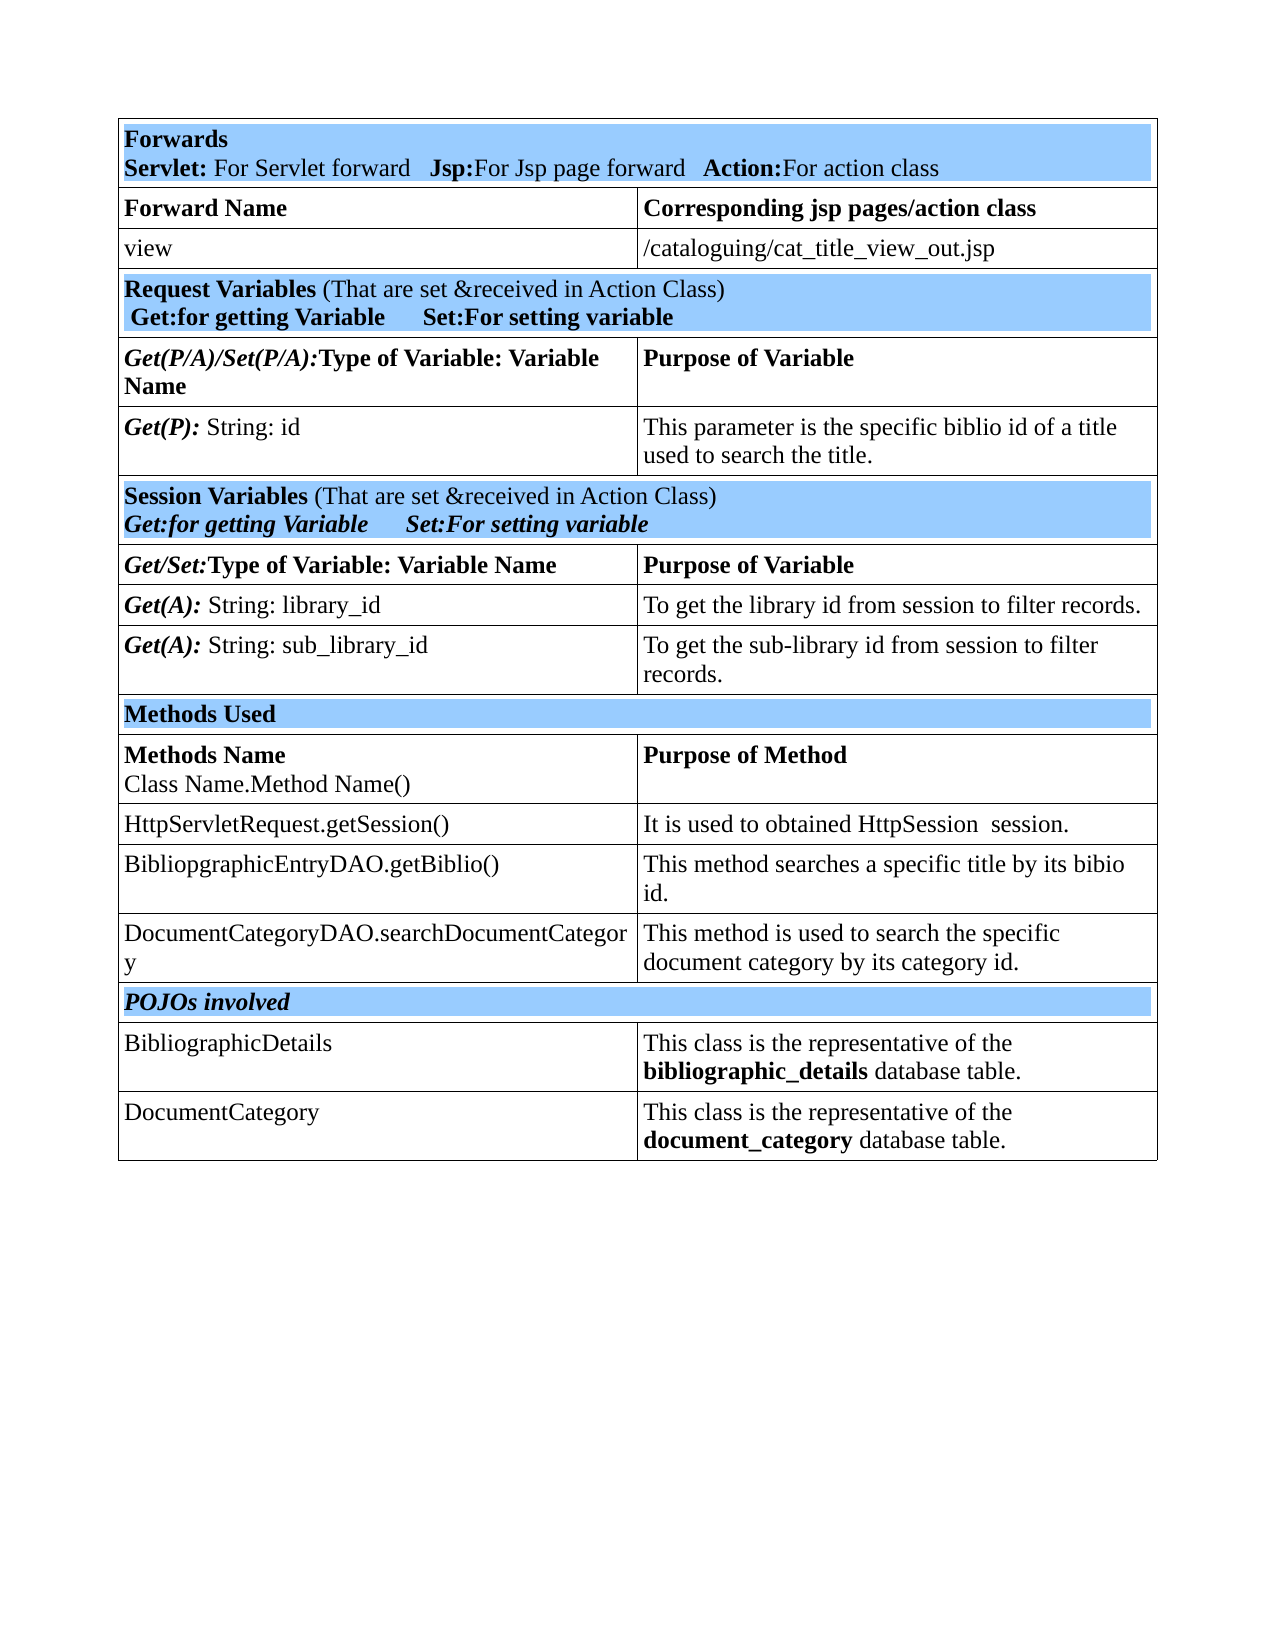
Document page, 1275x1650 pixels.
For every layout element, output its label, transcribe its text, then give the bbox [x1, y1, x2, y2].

table_cell Methods Used [119, 695, 1157, 734]
table_cell Session Variables (That are set &received in Action Class) Get:for getting Variable Set:For setting variable [119, 476, 1157, 544]
table_cell Methods Name Class Name.Method Name() [119, 735, 637, 803]
table_cell Get(A): String: library_id [119, 585, 637, 625]
table_cell DocumentCategory [119, 1092, 637, 1160]
table_cell To get the library id from session to filter records. [638, 585, 1157, 625]
table_cell BibliographicDetails [119, 1023, 637, 1091]
table_cell Get(P): String: id [119, 407, 637, 475]
table_cell DocumentCategoryDAO.searchDocumentCategory [119, 914, 637, 982]
table_cell This class is the representative of the bibliographic_details database table. [638, 1023, 1157, 1091]
table_cell Request Variables (That are set &received in Action Class) Get:for getting Variable Set:For setting variable [119, 269, 1157, 337]
table_cell POJOs involved [119, 983, 1157, 1022]
table_cell Purpose of Method [638, 735, 1157, 803]
table_cell view [119, 229, 637, 268]
table_cell Forwards Servlet: For Servlet forward Jsp:For Jsp page forward Action:For action class [119, 119, 1157, 187]
table_cell This method is used to search the specific document category by its category id. [638, 914, 1157, 982]
table_cell Get(A): String: sub_library_id [119, 626, 637, 694]
table_cell Purpose of Variable [638, 338, 1157, 406]
table_cell This method searches a specific title by its bibio id. [638, 845, 1157, 912]
table_cell This parameter is the specific biblio id of a title used to search the title. [638, 407, 1157, 475]
table_cell To get the sub-library id from session to filter records. [638, 626, 1157, 694]
table_cell BibliopgraphicEntryDAO.getBiblio() [119, 845, 637, 912]
table_cell Purpose of Variable [638, 545, 1157, 584]
table_cell /cataloguing/cat_title_view_out.jsp [638, 229, 1157, 268]
table_cell Forward Name [119, 188, 637, 227]
table_cell Get/Set:Type of Variable: Variable Name [119, 545, 637, 584]
table_cell Get(P/A)/Set(P/A):Type of Variable: Variable Name [119, 338, 637, 406]
table_cell This class is the representative of the document_category database table. [638, 1092, 1157, 1160]
table_cell Corresponding jsp pages/action class [638, 188, 1157, 227]
table_cell It is used to obtained HttpSession session. [638, 804, 1157, 843]
table_cell HttpServletRequest.getSession() [119, 804, 637, 843]
